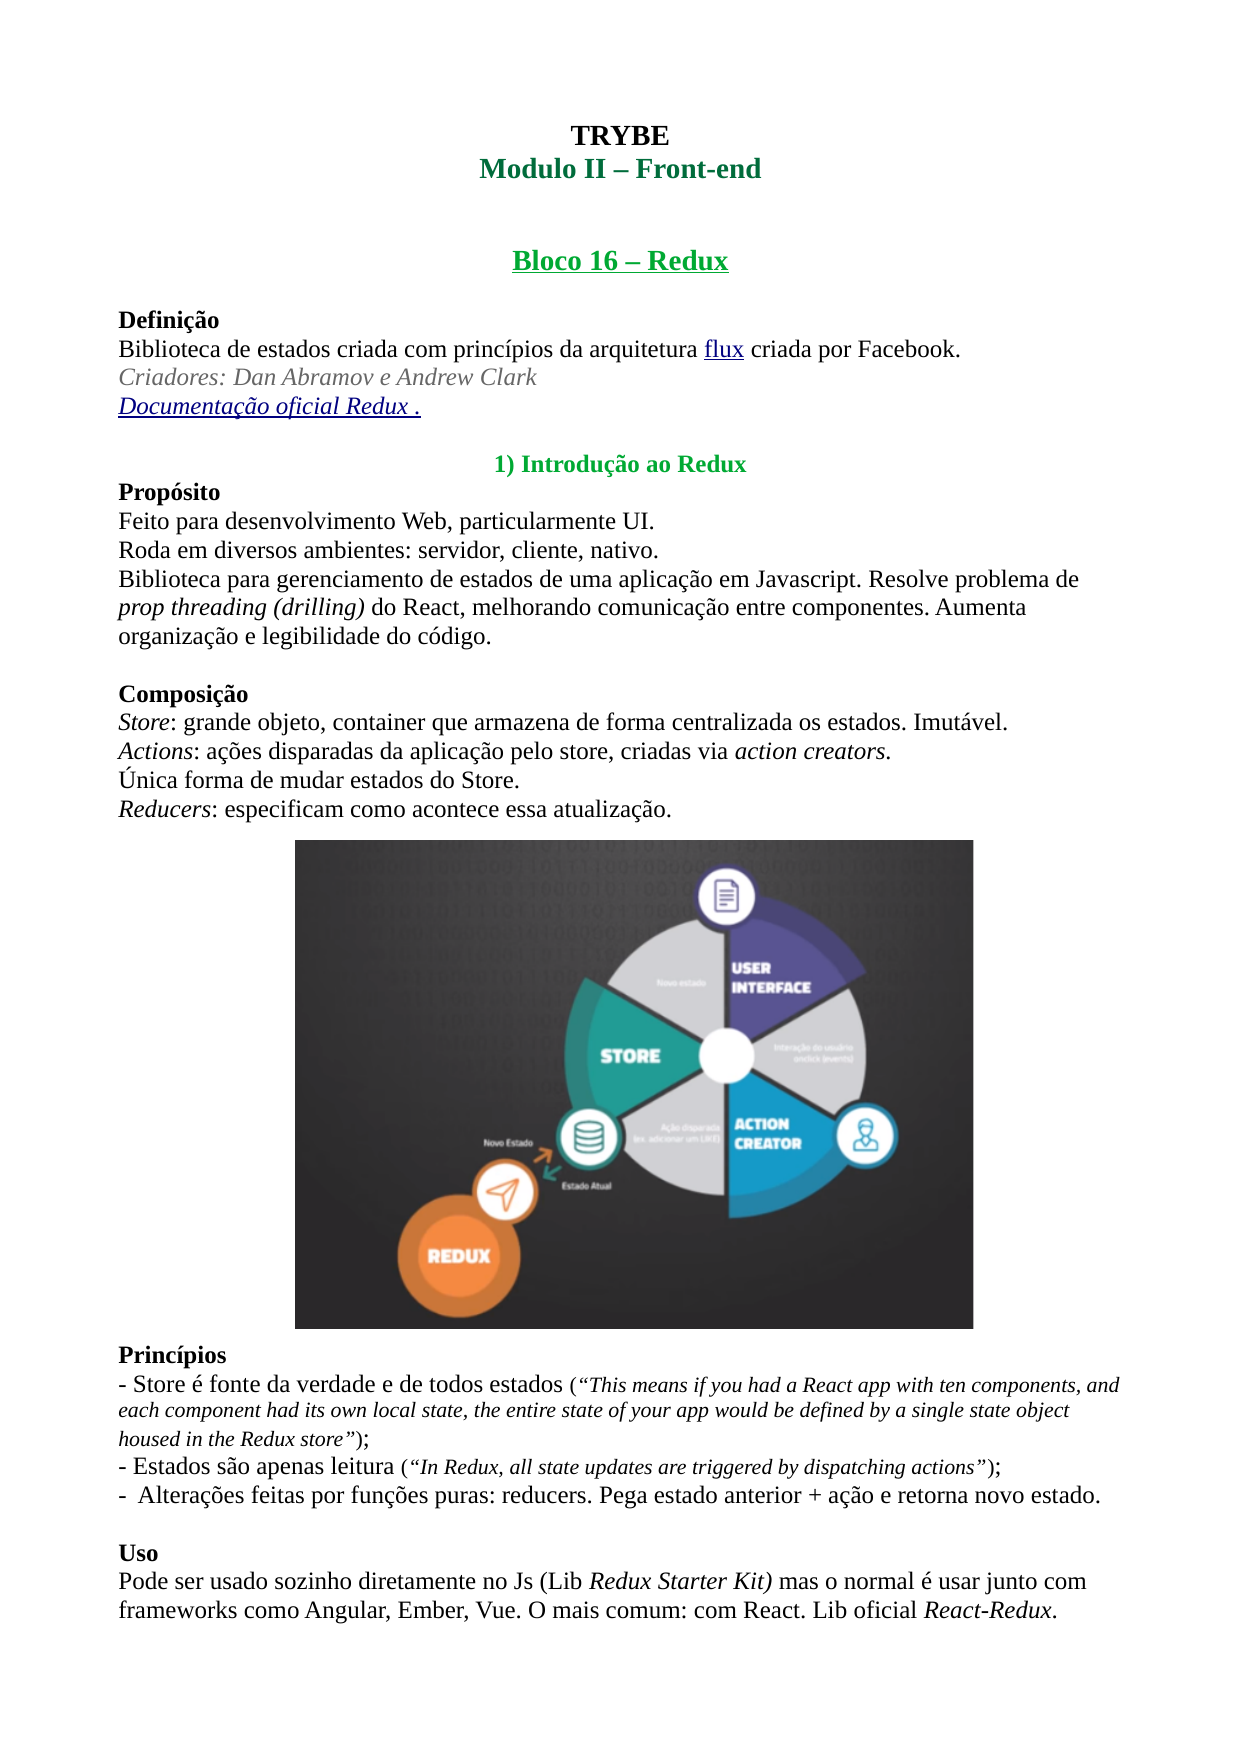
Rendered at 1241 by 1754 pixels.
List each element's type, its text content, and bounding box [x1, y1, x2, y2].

text Reducers: especificam como acontece essa atualização. [118, 794, 1122, 822]
text Roda em diversos ambientes: servidor, cliente, nativo. [118, 535, 1122, 564]
text Princípios [118, 1340, 1122, 1369]
text Definição [118, 305, 1122, 334]
text Feito para desenvolvimento Web, particularmente UI. [118, 506, 1122, 535]
text Modulo II – Front-end [118, 152, 1122, 185]
text Biblioteca para gerenciamento de estados de uma aplicação em Javascript. Resolve problema de prop threading (drilling) do React, melhorando comunicação entre componentes. Aumenta organização e legibilidade do código. [118, 564, 1122, 650]
text Pode ser usado sozinho diretamente no Js (Lib Redux Starter Kit) mas o normal é usar junto com frameworks como Angular, Ember, Vue. O mais comum: com React. Lib oficial React-Redux. [118, 1566, 1122, 1624]
text Uso [118, 1538, 1122, 1566]
text 1) Introdução ao Redux [118, 449, 1122, 477]
text TRYBE [118, 118, 1122, 152]
text Actions: ações disparadas da aplicação pelo store, criadas via action creators. [118, 736, 1122, 765]
text Documentação oficial Redux . [118, 391, 1122, 420]
text Composição [118, 679, 1122, 707]
picture [295, 840, 974, 1329]
text Store: grande objeto, container que armazena de forma centralizada os estados. Imutável. [118, 707, 1122, 736]
text - Alterações feitas por funções puras: reducers. Pega estado anterior + ação e retorna novo estado. [118, 1480, 1122, 1509]
text Bloco 16 – Redux [118, 243, 1122, 276]
text Criadores: Dan Abramov e Andrew Clark [118, 362, 1122, 391]
text Única forma de mudar estados do Store. [118, 765, 1122, 794]
text Propósito [118, 477, 1122, 506]
text Biblioteca de estados criada com princípios da arquitetura flux criada por Facebook. [118, 334, 1122, 362]
text - Estados são apenas leitura (“In Redux, all state updates are triggered by dispatching actions”); [118, 1451, 1122, 1480]
text - Store é fonte da verdade e de todos estados (“This means if you had a React app with ten components, and each component had its own local state, the entire state of your app would be defined by a single state object housed in the Redux store”); [118, 1369, 1122, 1451]
